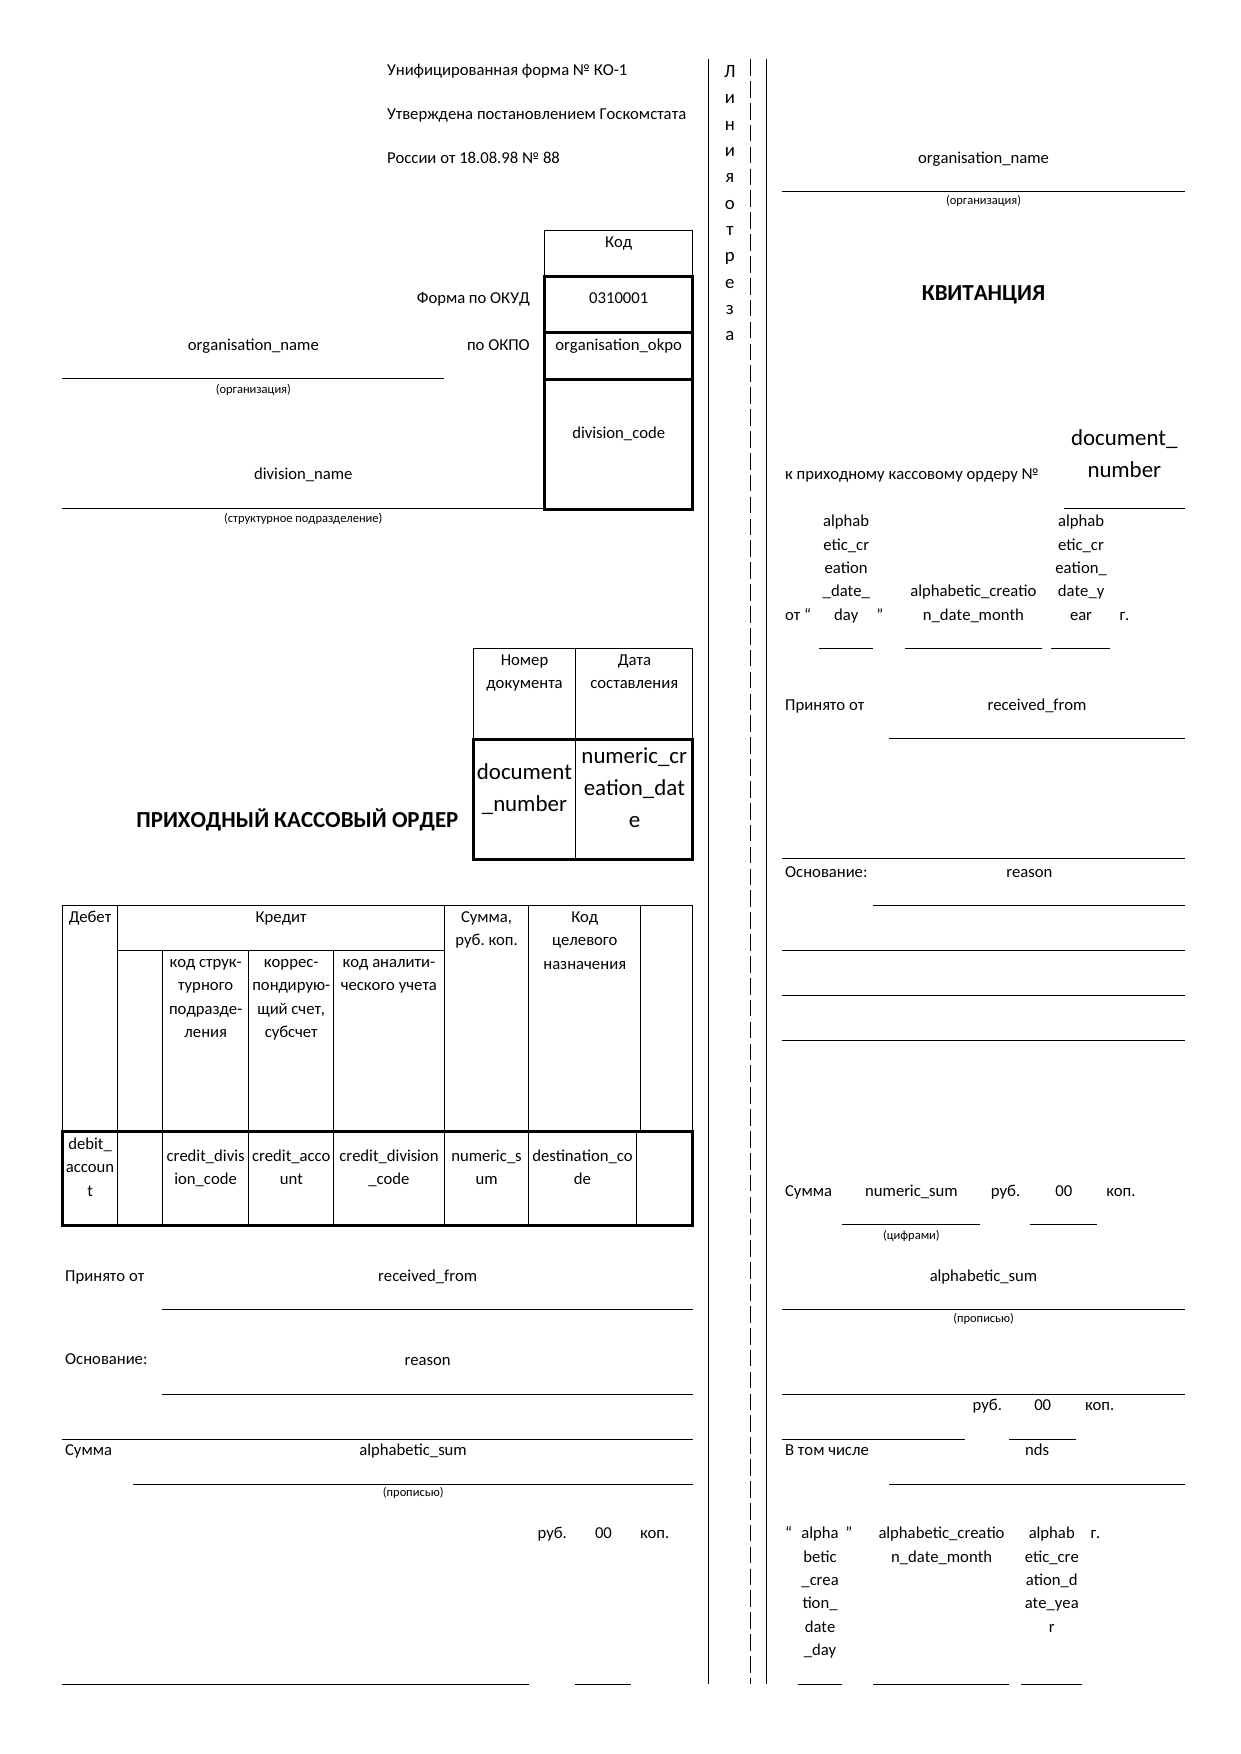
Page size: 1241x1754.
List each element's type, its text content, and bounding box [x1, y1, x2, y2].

table_cell КВИТАНЦИЯ [782, 275, 1185, 331]
table_cell debit_account [64, 1133, 117, 1224]
table_cell [118, 1133, 162, 1224]
table_cell [637, 1133, 691, 1224]
table_cell 00 [575, 1523, 631, 1683]
table_cell document_number [475, 741, 575, 858]
table_cell [693, 508, 708, 648]
table_cell [767, 858, 782, 905]
table_cell [693, 1523, 708, 1683]
table_cell [62, 1484, 133, 1523]
table_cell [694, 331, 708, 378]
table_cell г. [1110, 509, 1185, 648]
table_cell [767, 508, 782, 648]
table_cell [693, 103, 708, 147]
table_cell от “ [782, 508, 818, 648]
table_cell [782, 1224, 842, 1265]
table_cell [1009, 1523, 1021, 1683]
table_cell [767, 1394, 782, 1438]
table_cell [694, 378, 708, 419]
table_cell код струк­тур­но­го под­раз­де­ле­ния [163, 951, 248, 1130]
table_cell [767, 693, 782, 738]
table_cell [62, 230, 544, 275]
table_cell [693, 1394, 708, 1438]
table_cell [767, 1439, 782, 1483]
table_cell Сумма [62, 1440, 133, 1483]
table_cell (организация) [62, 379, 444, 419]
table_cell credit_division_code [334, 1133, 444, 1224]
table_cell nds [889, 1439, 1185, 1483]
table_cell Форма по ОКУД [62, 275, 543, 331]
table_cell [693, 1085, 708, 1130]
table_cell document_number [1064, 420, 1185, 507]
table_cell [62, 648, 473, 693]
table_cell [782, 1085, 1185, 1130]
table_cell [782, 996, 1185, 1040]
table_cell кор­рес­пон­ди­рую­щий счет, суб­счет [249, 951, 333, 1130]
table_cell (прописью) [782, 1310, 1185, 1348]
table_cell [767, 1484, 782, 1523]
table_cell [782, 103, 1185, 147]
table_cell Сумма, руб. коп. [445, 906, 528, 1130]
table_cell 00 [1030, 1130, 1097, 1224]
table_cell alphabetic_creation_date_day [798, 1523, 842, 1683]
table_cell [62, 858, 693, 905]
table_cell [693, 230, 708, 275]
table_cell коп. [1076, 1395, 1185, 1438]
table_cell Код [545, 231, 692, 275]
table_cell [782, 230, 1185, 275]
table_cell [767, 420, 782, 507]
table_cell [694, 275, 708, 331]
table_cell [641, 906, 692, 1130]
table_cell alphabetic_creation_date_year [1051, 508, 1110, 648]
table_cell [767, 275, 782, 331]
table_cell [62, 1394, 693, 1438]
table_cell [767, 147, 782, 191]
table_cell destination_code [529, 1133, 636, 1224]
table_cell [767, 1265, 782, 1309]
table_cell [693, 1484, 708, 1523]
table_cell [693, 1040, 708, 1085]
table_cell [782, 1484, 1185, 1523]
table_cell numeric_sum [842, 1130, 980, 1224]
table_cell [693, 648, 708, 693]
table_cell Сумма [782, 1130, 842, 1224]
table_cell (организация) [782, 192, 1185, 230]
table_cell [693, 693, 708, 738]
table_cell reason [873, 859, 1185, 905]
table_header [693, 59, 708, 103]
table_cell [767, 1309, 782, 1348]
table_cell [694, 738, 708, 858]
table_cell [782, 1395, 965, 1438]
table_cell [980, 1224, 1185, 1265]
table_cell [782, 1041, 1185, 1085]
table_cell [444, 378, 543, 419]
table_cell [782, 738, 1185, 858]
table_cell [693, 191, 708, 230]
table_cell ” [873, 508, 904, 648]
table_cell руб. [529, 1523, 575, 1683]
table_cell Основание: [62, 1349, 162, 1393]
table_cell [693, 1439, 708, 1483]
table_cell [544, 511, 693, 648]
table_cell alphabetic_creation_date_day [819, 508, 873, 648]
table_cell [767, 331, 782, 378]
table_cell коп. [631, 1523, 693, 1683]
table_cell division_name [62, 420, 543, 507]
table_cell Основание: [782, 859, 873, 905]
table_cell [767, 950, 782, 995]
table_cell руб. [965, 1395, 1009, 1438]
table_cell [767, 738, 782, 858]
table_cell [693, 995, 708, 1040]
table_cell коп. [1097, 1130, 1185, 1224]
table_cell [767, 995, 782, 1040]
table_cell [693, 858, 708, 905]
table_cell Де­бет [63, 906, 117, 1130]
table_cell Кре­дит [118, 906, 444, 950]
table_cell [782, 1349, 1185, 1393]
table_cell [62, 1523, 528, 1683]
table_cell [767, 230, 782, 275]
table_cell credit_division_code [163, 1133, 248, 1224]
table_cell [693, 1349, 708, 1393]
table_cell к приходному кассовому ордеру № [782, 420, 1063, 507]
table_cell руб. [980, 1130, 1030, 1224]
table_cell organisation_okpo [546, 334, 691, 378]
table_cell [694, 420, 708, 507]
table_cell [782, 378, 1185, 419]
table_cell numeric_sum [445, 1133, 528, 1224]
table_cell [767, 1085, 782, 1130]
table_cell alphabetic_creation_date_month [873, 1523, 1009, 1683]
table_cell г. [1082, 1523, 1185, 1683]
table_cell Номер документа [474, 649, 575, 738]
table_cell [693, 1265, 708, 1309]
table_cell [767, 378, 782, 419]
table_cell Принято от [782, 693, 889, 738]
table_cell [693, 1224, 708, 1265]
table_cell [767, 1349, 782, 1393]
table_cell numeric_creation_date [576, 741, 691, 858]
table_cell ” [842, 1523, 873, 1683]
table_cell [767, 191, 782, 230]
table_header [751, 59, 766, 1683]
table_header Линия отреза [709, 59, 751, 1683]
table_cell [767, 1040, 782, 1085]
table_header [782, 59, 1185, 103]
table_cell alphabetic_creation_date_year [1021, 1523, 1082, 1683]
table_cell [118, 951, 162, 1130]
table_cell [693, 1309, 708, 1348]
table_cell [782, 648, 1185, 693]
table_cell [693, 905, 708, 950]
table_cell (прописью) [133, 1485, 693, 1523]
table_cell [62, 1309, 693, 1348]
table_cell код ана­ли­ти­чес­ко­го уче­та [334, 951, 444, 1130]
table_header Унифицированная форма № КО-1 [62, 59, 693, 103]
table_cell Код це­ле­во­го наз­на­че­ния [529, 906, 640, 1130]
table_cell [62, 693, 473, 738]
table_cell [694, 1130, 708, 1224]
table_cell [782, 905, 1185, 950]
table_cell [767, 103, 782, 147]
table_cell division_code [546, 381, 691, 507]
table_cell received_from [889, 693, 1185, 738]
table_cell [782, 951, 1185, 995]
table_cell [767, 1130, 782, 1224]
table_cell Дата составления [576, 649, 692, 738]
table_cell Принято от [62, 1265, 162, 1309]
table_cell [693, 950, 708, 995]
table_cell “ [782, 1523, 797, 1683]
table_cell В том числе [782, 1440, 889, 1483]
table_cell [693, 147, 708, 191]
table_cell [782, 331, 1185, 378]
table_cell alphabetic_sum [133, 1440, 693, 1483]
table_cell России от 18.08.98 № 88 [62, 147, 693, 191]
table_cell [767, 1224, 782, 1265]
table_cell credit_account [249, 1133, 333, 1224]
table_cell organisation_name [62, 331, 444, 378]
table_cell [767, 648, 782, 693]
table_cell (структурное подразделение) [62, 509, 544, 648]
table_header [767, 59, 782, 103]
table_cell по ОКПО [444, 331, 543, 378]
table_cell alphabetic_sum [782, 1265, 1185, 1309]
table_cell (цифрами) [842, 1225, 980, 1265]
table_cell 00 [1009, 1395, 1076, 1438]
table_cell reason [162, 1349, 693, 1393]
table_cell [767, 905, 782, 950]
table_cell Утверждена постановлением Госкомстата [62, 103, 693, 147]
table_cell ПРИХОДНЫЙ КАССОВЫЙ ОРДЕР [62, 738, 472, 858]
table_cell [767, 1523, 782, 1683]
table_cell alphabetic_creation_date_month [905, 508, 1042, 648]
table_cell [62, 191, 693, 230]
table_cell organisation_name [782, 147, 1185, 191]
table_cell [1042, 508, 1051, 648]
table_cell 0310001 [546, 278, 691, 331]
table_cell received_from [162, 1265, 693, 1309]
table_cell [62, 1227, 693, 1265]
